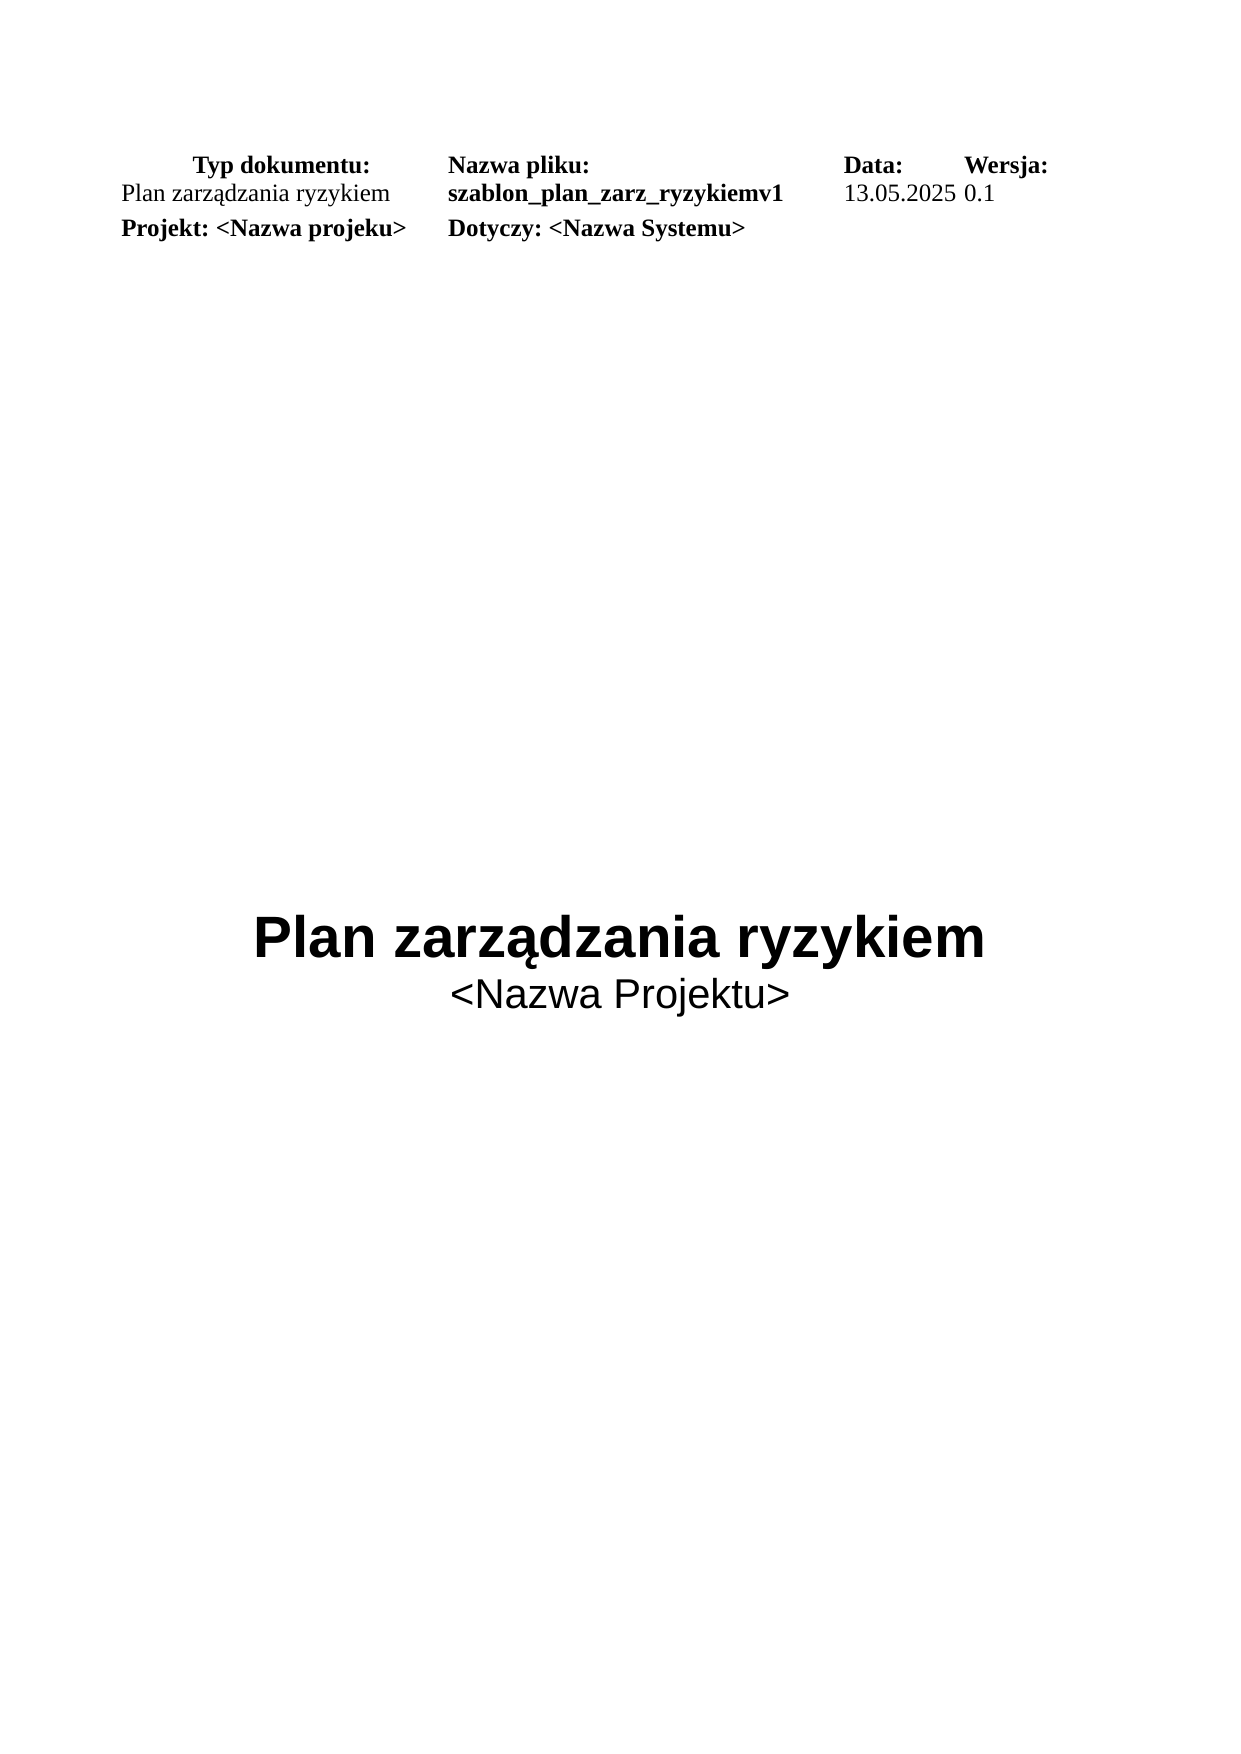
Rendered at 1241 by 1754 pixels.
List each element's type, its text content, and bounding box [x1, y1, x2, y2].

table_cell Dotyczy: <Nazwa Systemu> [445, 210, 1122, 245]
table_header Data: 13.05.2025 [841, 147, 961, 210]
table_header Wersja: 0.1 [961, 147, 1122, 210]
table_cell Projekt: <Nazwa projeku> [118, 210, 445, 245]
title Plan zarządzania ryzykiem <Nazwa Projektu> [118, 902, 1122, 1017]
table_header Typ dokumentu: Plan zarządzania ryzykiem [118, 147, 445, 210]
table_header Nazwa pliku: szablon_plan_zarz_ryzykiemv1 [445, 147, 841, 210]
